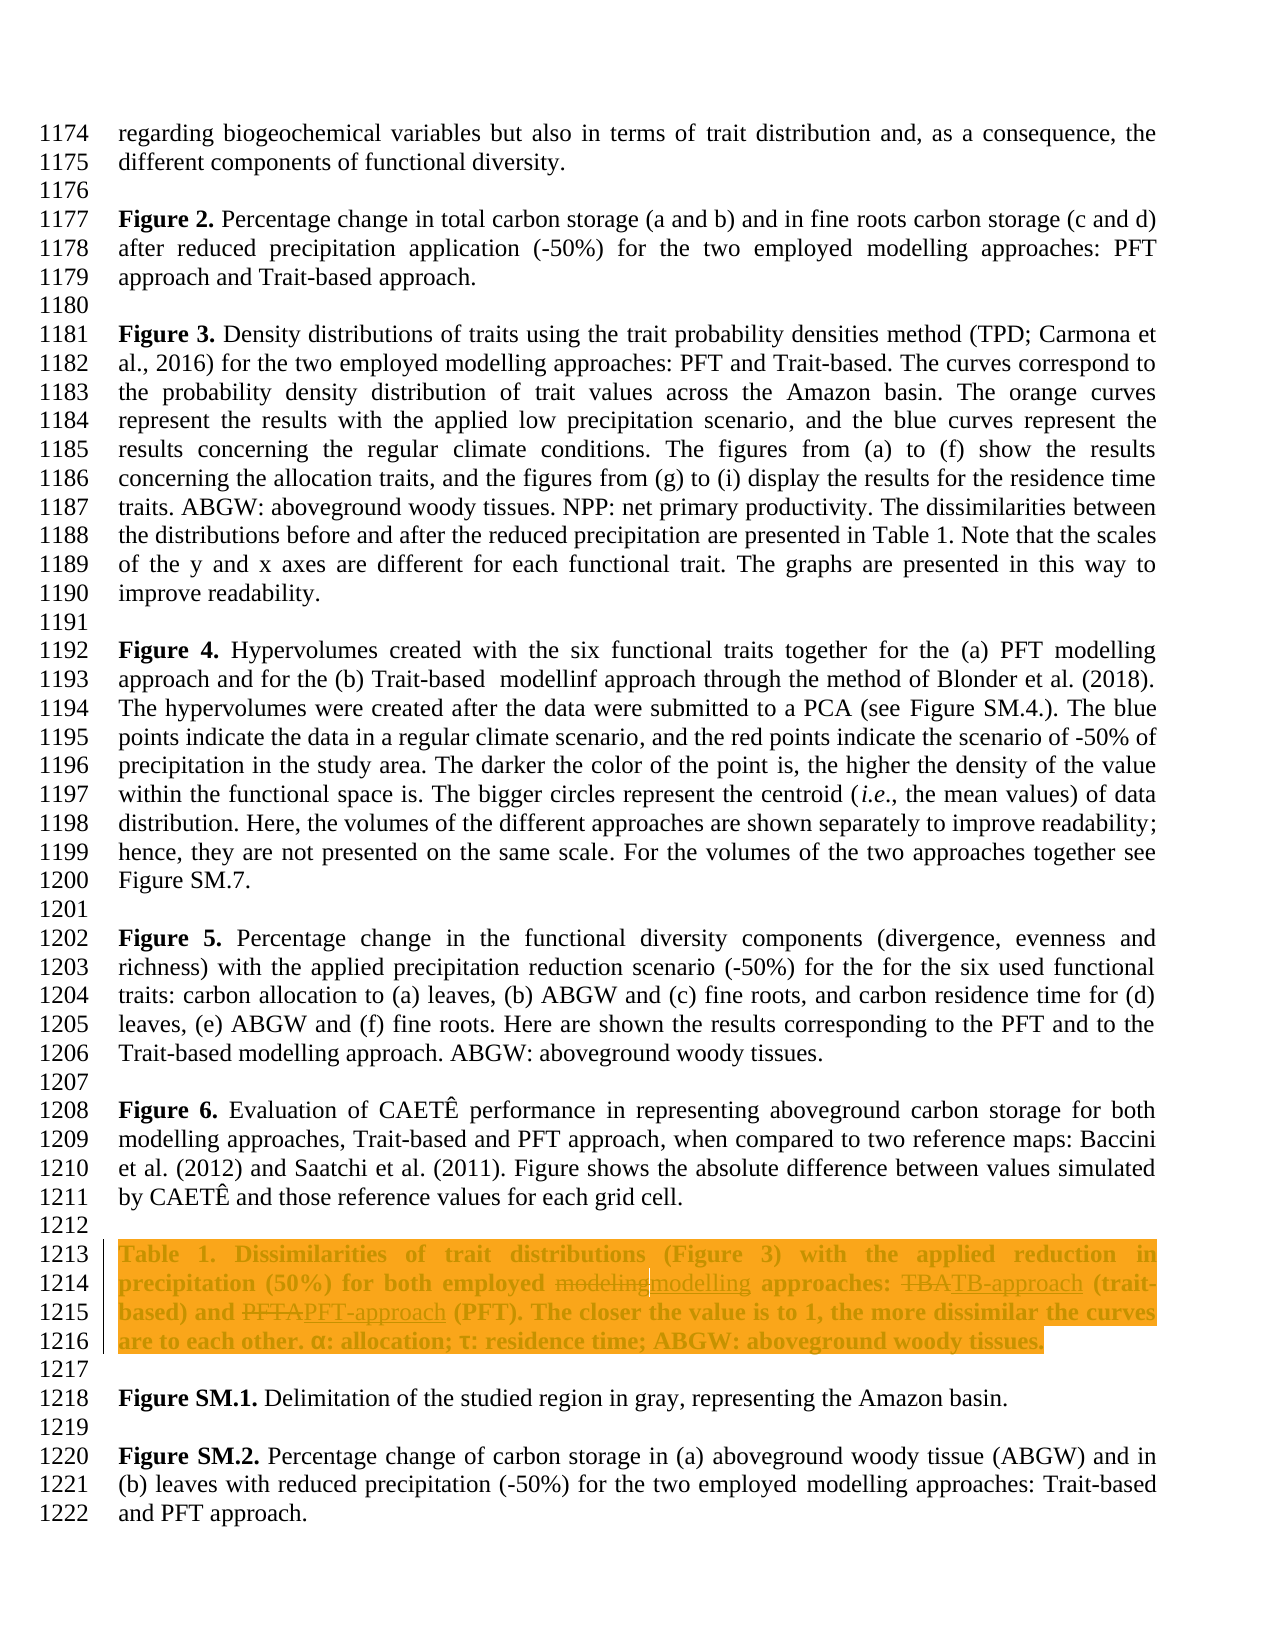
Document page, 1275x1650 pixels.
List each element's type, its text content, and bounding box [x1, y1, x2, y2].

text Figure SM.2. Percentage change of carbon storage in (a) aboveground woody tissue (ABGW) and in (b) leaves with reduced precipitation (-50%) for the two employed modelling approaches: Trait-based and PFT approach. [118, 1441, 1157, 1527]
text Figure SM.1. Delimitation of the studied region in gray, representing the Amazon basin. [118, 1383, 1157, 1412]
text Figure 4. Hypervolumes created with the six functional traits together for the (a) PFT modelling approach and for the (b) Trait-based modellinf approach through the method of Blonder et al. (2018). The hypervolumes were created after the data were submitted to a PCA (see Figure SM.4.). The blue points indicate the data in a regular climate scenario, and the red points indicate the scenario of -50% of precipitation in the study area. The darker the color of the point is, the higher the density of the value within the functional space is. The bigger circles represent the centroid (i.e., the mean values) of data distribution. Here, the volumes of the different approaches are shown separately to improve readability; hence, they are not presented on the same scale. For the volumes of the two approaches together see Figure SM.7. [118, 636, 1157, 894]
text Figure 6. Evaluation of CAETÊ performance in representing aboveground carbon storage for both modelling approaches, Trait-based and PFT approach, when compared to two reference maps: Baccini et al. (2012) and Saatchi et al. (2011). Figure shows the absolute difference between values simulated by CAETÊ and those reference values for each grid cell. [118, 1096, 1157, 1211]
text Figure 5. Percentage change in the functional diversity components (divergence, evenness and richness) with the applied precipitation reduction scenario (-50%) for the for the six used functional traits: carbon allocation to (a) leaves, (b) ABGW and (c) fine roots, and carbon residence time for (d) leaves, (e) ABGW and (f) fine roots. Here are shown the results corresponding to the PFT and to the Trait-based modelling approach. ABGW: aboveground woody tissues. [118, 923, 1157, 1067]
text Table 1. Dissimilarities of trait distributions (Figure 3) with the applied reduction in precipitation (50%) for both employed modelling approaches: TB-approach (trait-based) and PFT-approach (PFT). The closer the value is to 1, the more dissimilar the curves are to each other. α: allocation; τ: residence time; ABGW: aboveground woody tissues. [118, 1239, 1157, 1354]
text Figure 2. Percentage change in total carbon storage (a and b) and in fine roots carbon storage (c and d) after reduced precipitation application (-50%) for the two employed modelling approaches: PFT approach and Trait-based approach. [118, 204, 1157, 291]
text regarding biogeochemical variables but also in terms of trait distribution and, as a consequence, the different components of functional diversity. [118, 118, 1157, 176]
text Figure 3. Density distributions of traits using the trait probability densities method (TPD; Carmona et al., 2016) for the two employed modelling approaches: PFT and Trait-based. The curves correspond to the probability density distribution of trait values across the Amazon basin. The orange curves represent the results with the applied low precipitation scenario, and the blue curves represent the results concerning the regular climate conditions. The figures from (a) to (f) show the results concerning the allocation traits, and the figures from (g) to (i) display the results for the residence time traits. ABGW: aboveground woody tissues. NPP: net primary productivity. The dissimilarities between the distributions before and after the reduced precipitation are presented in Table 1. Note that the scales of the y and x axes are different for each functional trait. The graphs are presented in this way to improve readability. [118, 319, 1157, 607]
